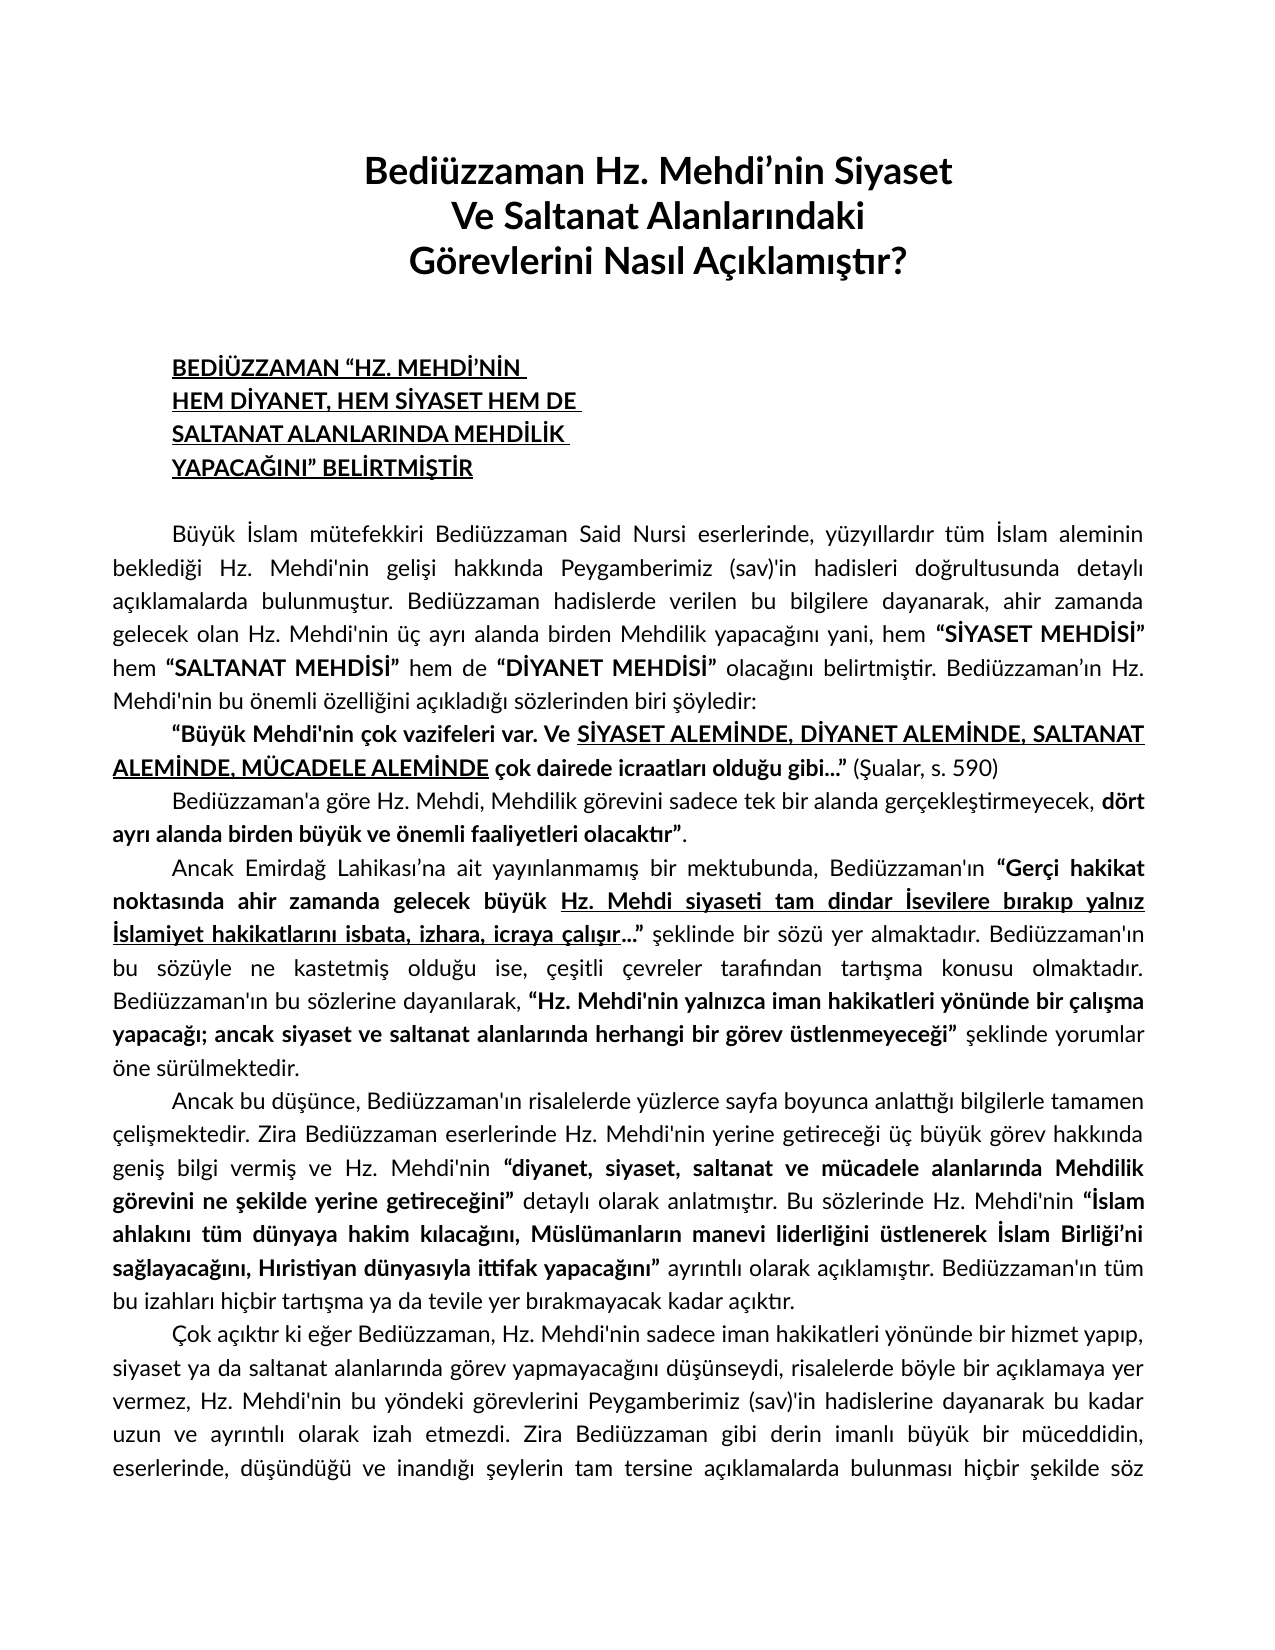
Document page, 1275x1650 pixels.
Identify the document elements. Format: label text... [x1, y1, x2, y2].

text Büyük İslam mütefekkiri Bediüzzaman Said Nursi eserlerinde, yüzyıllardır tüm İslam aleminin beklediği Hz. Mehdi'nin gelişi hakkında Peygamberimiz (sav)'in hadisleri doğrultusunda detaylı açıklamalarda bulunmuştur. Bediüzzaman hadislerde verilen bu bilgilere dayanarak, ahir zamanda gelecek olan Hz. Mehdi'nin üç ayrı alanda birden Mehdilik yapacağını yani, hem “siyaset mehdİsİ” hem “saltanat mehdİsİ” hem de “dİyanet mehdİsİ” olacağını belirtmiştir. Bediüzzaman’ın Hz. Mehdi'nin bu önemli özelliğini açıkladığı sözlerinden biri şöyledir: [112, 516, 1145, 716]
text YAPACAĞINI” BELİRTMİŞTİR [112, 449, 1145, 483]
text Bediüzzaman'a göre Hz. Mehdi, Mehdilik görevini sadece tek bir alanda gerçekleştirmeyecek, dört ayrı alanda birden büyük ve önemli faaliyetleri olacaktır”. [112, 783, 1145, 849]
text BEDİÜZZAMAN “HZ. MEHDİ’NİN [112, 349, 1145, 383]
text Ancak bu düşünce, Bediüzzaman'ın risalelerde yüzlerce sayfa boyunca anlattığı bilgilerle tamamen çelişmektedir. Zira Bediüzzaman eserlerinde Hz. Mehdi'nin yerine getireceği üç büyük görev hakkında geniş bilgi vermiş ve Hz. Mehdi'nin “diyanet, siyaset, saltanat ve mücadele alanlarında Mehdilik görevini ne şekilde yerine getireceğini” detaylı olarak anlatmıştır. Bu sözlerinde Hz. Mehdi'nin “İslam ahlakını tüm dünyaya hakim kılacağını, Müslümanların manevi liderliğini üstlenerek İslam Birliği’ni sağlayacağını, Hıristiyan dünyasıyla ittifak yapacağını” ayrıntılı olarak açıklamıştır. Bediüzzaman'ın tüm bu izahları hiçbir tartışma ya da tevile yer bırakmayacak kadar açıktır. [112, 1083, 1145, 1316]
text Ancak Emirdağ Lahikası’na ait yayınlanmamış bir mektubunda, Bediüzzaman'ın “Gerçi hakikat noktasında ahir zamanda gelecek büyük Hz. Mehdi siyaseti tam dindar İsevilere bırakıp yalnız İslamiyet hakikatlarını isbata, izhara, icraya çalışır...” şeklinde bir sözü yer almaktadır. Bediüzzaman'ın bu sözüyle ne kastetmiş olduğu ise, çeşitli çevreler tarafından tartışma konusu olmaktadır. Bediüzzaman'ın bu sözlerine dayanılarak, “Hz. Mehdi'nin yalnızca iman hakikatleri yönünde bir çalışma yapacağı; ancak siyaset ve saltanat alanlarında herhangi bir görev üstlenmeyeceği” şeklinde yorumlar öne sürülmektedir. [112, 849, 1145, 1083]
text SALTANAT ALANLARINDA MEHDİLİK [112, 416, 1145, 449]
text Görevlerini Nasıl Açıklamıştır? [112, 238, 1145, 283]
text Bediüzzaman Hz. Mehdi’nin Siyaset [112, 148, 1145, 193]
text “Büyük Mehdi'nin çok vazifeleri var. Ve sİyaset alemİnde, dİyanet alemİnde, saltanat alemİnde, mücadele alemİnde çok dairede icraatları olduğu gibi...” (Şualar, s. 590) [112, 716, 1145, 783]
text Ve Saltanat Alanlarındaki [112, 193, 1145, 238]
text HEM DİYANET, HEM SİYASET HEM DE [112, 383, 1145, 416]
text Çok açıktır ki eğer Bediüzzaman, Hz. Mehdi'nin sadece iman hakikatleri yönünde bir hizmet yapıp, siyaset ya da saltanat alanlarında görev yapmayacağını düşünseydi, risalelerde böyle bir açıklamaya yer vermez, Hz. Mehdi'nin bu yöndeki görevlerini Peygamberimiz (sav)'in hadislerine dayanarak bu kadar uzun ve ayrıntılı olarak izah etmezdi. Zira Bediüzzaman gibi derin imanlı büyük bir müceddidin, eserlerinde, düşündüğü ve inandığı şeylerin tam tersine açıklamalarda bulunması hiçbir şekilde söz [112, 1316, 1145, 1483]
